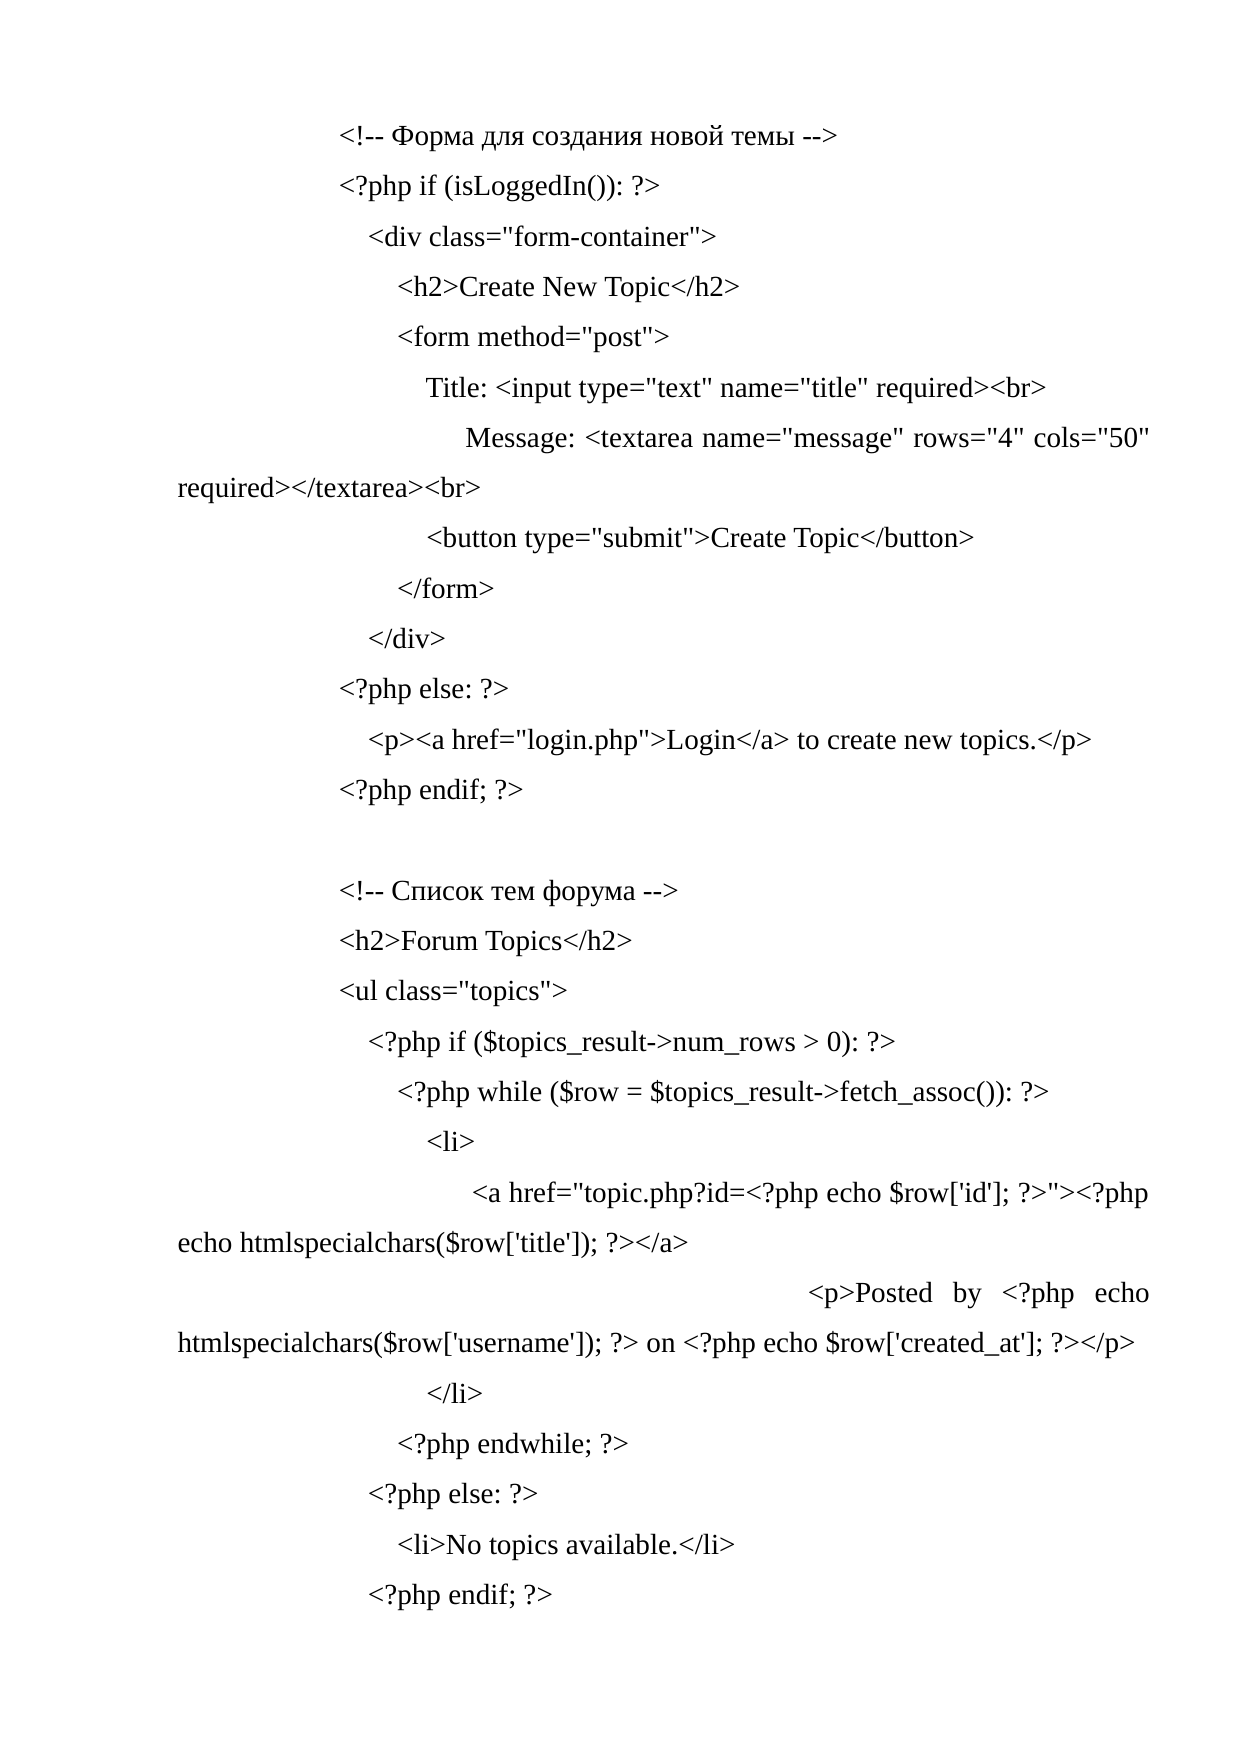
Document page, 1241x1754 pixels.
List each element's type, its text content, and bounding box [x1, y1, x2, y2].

text <div class="form-container"> [177, 219, 1152, 252]
text <?php endif; ?> [177, 772, 1152, 806]
text </li> [177, 1376, 1152, 1409]
text <ul class="topics"> [177, 973, 1152, 1007]
text <li> [177, 1124, 1152, 1158]
text </form> [177, 571, 1152, 604]
text Title: <input type="text" name="title" required><br> [177, 370, 1152, 403]
text <?php if (isLoggedIn()): ?> [177, 168, 1152, 202]
text <?php else: ?> [177, 672, 1152, 705]
text <?php endif; ?> [177, 1577, 1152, 1611]
text Message: <textarea name="message" rows="4" cols="50" required></textarea><br> [177, 420, 1152, 504]
text <!-- Форма для создания новой темы --> [177, 118, 1152, 152]
text <h2>Forum Topics</h2> [177, 923, 1152, 957]
text <!-- Список тем форума --> [177, 873, 1152, 906]
text <li>No topics available.</li> [177, 1527, 1152, 1560]
text <?php if ($topics_result->num_rows > 0): ?> [177, 1024, 1152, 1057]
text <?php else: ?> [177, 1477, 1152, 1510]
text <p><a href="login.php">Login</a> to create new topics.</p> [177, 722, 1152, 755]
text <?php while ($row = $topics_result->fetch_assoc()): ?> [177, 1074, 1152, 1108]
text <p>Posted by <?php echo htmlspecialchars($row['username']); ?> on <?php echo $row['created_at']; ?></p> [177, 1275, 1152, 1359]
text <a href="topic.php?id=<?php echo $row['id']; ?>"><?php echo htmlspecialchars($row['title']); ?></a> [177, 1175, 1152, 1258]
text <form method="post"> [177, 319, 1152, 353]
text </div> [177, 621, 1152, 655]
text <button type="submit">Create Topic</button> [177, 521, 1152, 554]
text <?php endwhile; ?> [177, 1426, 1152, 1460]
text <h2>Create New Topic</h2> [177, 269, 1152, 303]
